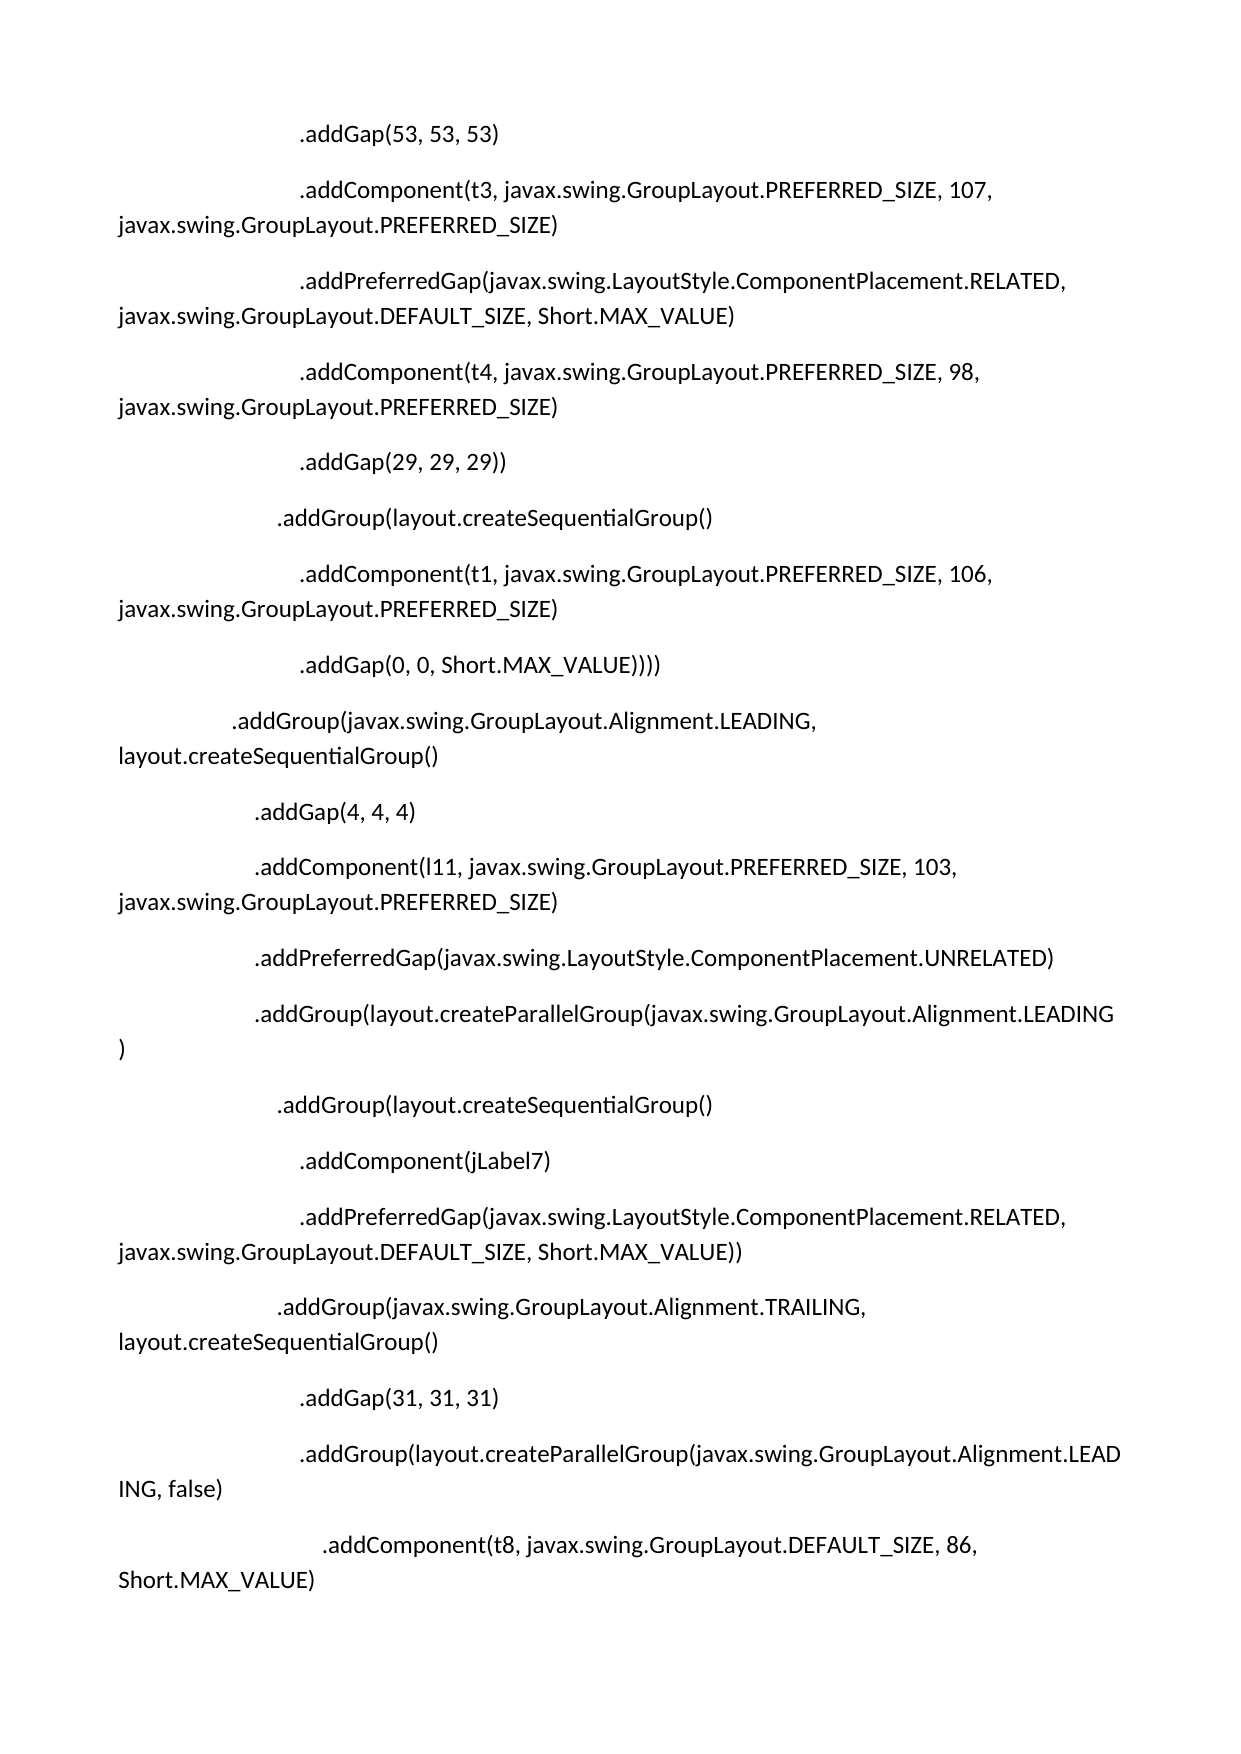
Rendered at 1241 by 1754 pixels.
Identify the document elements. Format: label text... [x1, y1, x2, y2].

text .addGroup(layout.createSequentialGroup() [118, 502, 1122, 533]
text .addGap(53, 53, 53) [118, 118, 1122, 149]
text .addGap(29, 29, 29)) [118, 446, 1122, 477]
text .addGroup(layout.createParallelGroup(javax.swing.GroupLayout.Alignment.LEADING) [118, 998, 1122, 1064]
text .addPreferredGap(javax.swing.LayoutStyle.ComponentPlacement.RELATED, javax.swing.GroupLayout.DEFAULT_SIZE, Short.MAX_VALUE)) [118, 1201, 1122, 1266]
text .addGroup(javax.swing.GroupLayout.Alignment.TRAILING, layout.createSequentialGroup() [118, 1291, 1122, 1357]
text .addGap(0, 0, Short.MAX_VALUE)))) [118, 649, 1122, 679]
text .addGap(4, 4, 4) [118, 796, 1122, 826]
text .addComponent(jLabel7) [118, 1145, 1122, 1175]
text .addGroup(javax.swing.GroupLayout.Alignment.LEADING, layout.createSequentialGroup() [118, 705, 1122, 770]
text .addComponent(t4, javax.swing.GroupLayout.PREFERRED_SIZE, 98, javax.swing.GroupLayout.PREFERRED_SIZE) [118, 356, 1122, 421]
text .addComponent(l11, javax.swing.GroupLayout.PREFERRED_SIZE, 103, javax.swing.GroupLayout.PREFERRED_SIZE) [118, 851, 1122, 917]
text .addGap(31, 31, 31) [118, 1382, 1122, 1413]
text .addComponent(t8, javax.swing.GroupLayout.DEFAULT_SIZE, 86, Short.MAX_VALUE) [118, 1529, 1122, 1594]
text .addGroup(layout.createParallelGroup(javax.swing.GroupLayout.Alignment.LEADING, false) [118, 1438, 1122, 1504]
text .addPreferredGap(javax.swing.LayoutStyle.ComponentPlacement.UNRELATED) [118, 942, 1122, 973]
text .addComponent(t1, javax.swing.GroupLayout.PREFERRED_SIZE, 106, javax.swing.GroupLayout.PREFERRED_SIZE) [118, 558, 1122, 624]
text .addComponent(t3, javax.swing.GroupLayout.PREFERRED_SIZE, 107, javax.swing.GroupLayout.PREFERRED_SIZE) [118, 174, 1122, 239]
text .addPreferredGap(javax.swing.LayoutStyle.ComponentPlacement.RELATED, javax.swing.GroupLayout.DEFAULT_SIZE, Short.MAX_VALUE) [118, 265, 1122, 330]
text .addGroup(layout.createSequentialGroup() [118, 1089, 1122, 1119]
